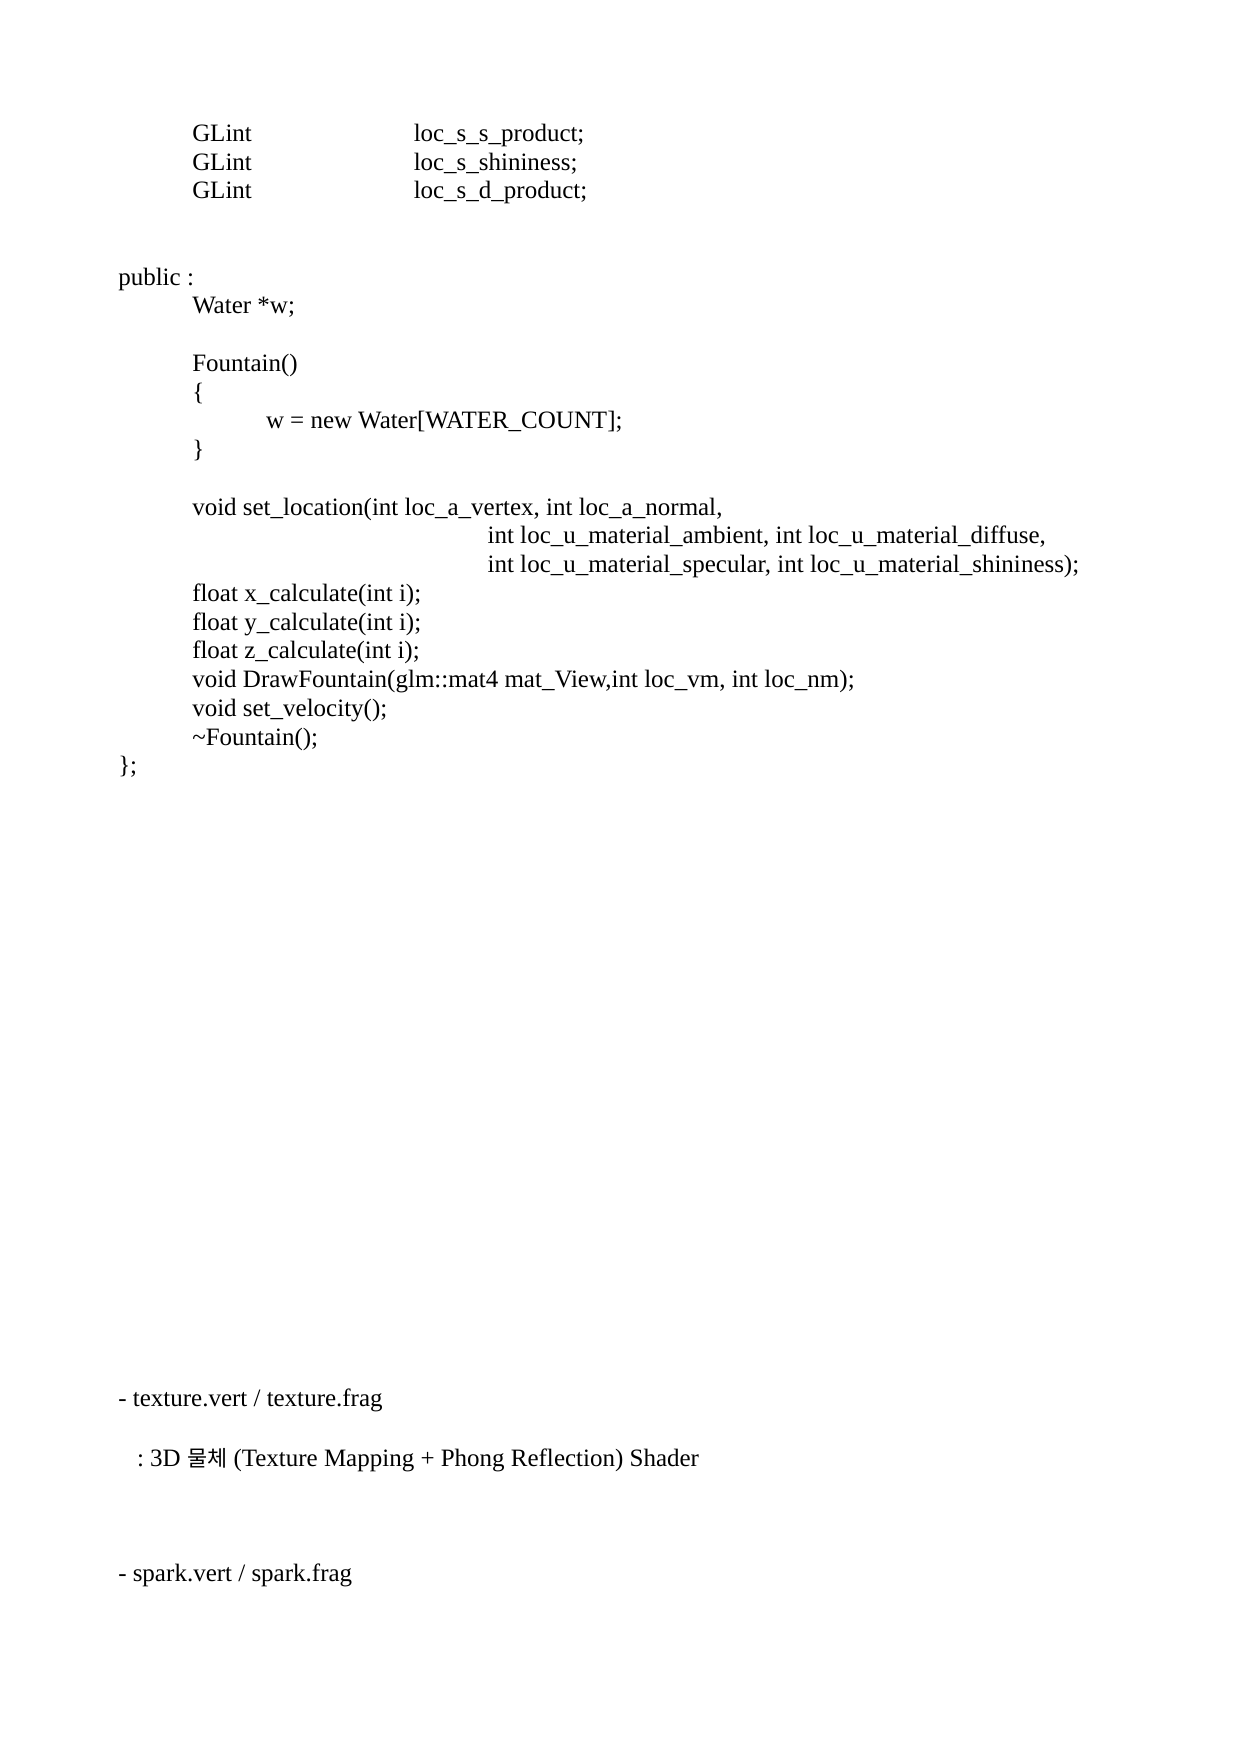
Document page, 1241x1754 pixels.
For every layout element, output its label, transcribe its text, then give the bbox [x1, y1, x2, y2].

text : 3D 물체 (Texture Mapping + Phong Reflection) Shader [118, 1441, 1122, 1472]
text void set_velocity(); [118, 693, 1122, 722]
text float z_calculate(int i); [118, 636, 1122, 664]
text GLint loc_s_s_product; [118, 118, 1122, 147]
text Fountain() [118, 348, 1122, 377]
text float x_calculate(int i); [118, 578, 1122, 607]
text } [118, 434, 1122, 463]
text - spark.vert / spark.frag [118, 1558, 1122, 1587]
text Water *w; [118, 291, 1122, 319]
text float y_calculate(int i); [118, 607, 1122, 636]
text GLint loc_s_d_product; [118, 176, 1122, 204]
text - texture.vert / texture.frag [118, 1383, 1122, 1412]
text }; [118, 751, 1122, 779]
text ~Fountain(); [118, 722, 1122, 751]
text w = new Water[WATER_COUNT]; [118, 406, 1122, 434]
text GLint loc_s_shininess; [118, 147, 1122, 176]
text int loc_u_material_specular, int loc_u_material_shininess); [118, 549, 1122, 578]
text public : [118, 262, 1122, 291]
text void DrawFountain(glm::mat4 mat_View,int loc_vm, int loc_nm); [118, 664, 1122, 693]
text void set_location(int loc_a_vertex, int loc_a_normal, [118, 492, 1122, 521]
text { [118, 377, 1122, 406]
text int loc_u_material_ambient, int loc_u_material_diffuse, [118, 521, 1122, 549]
